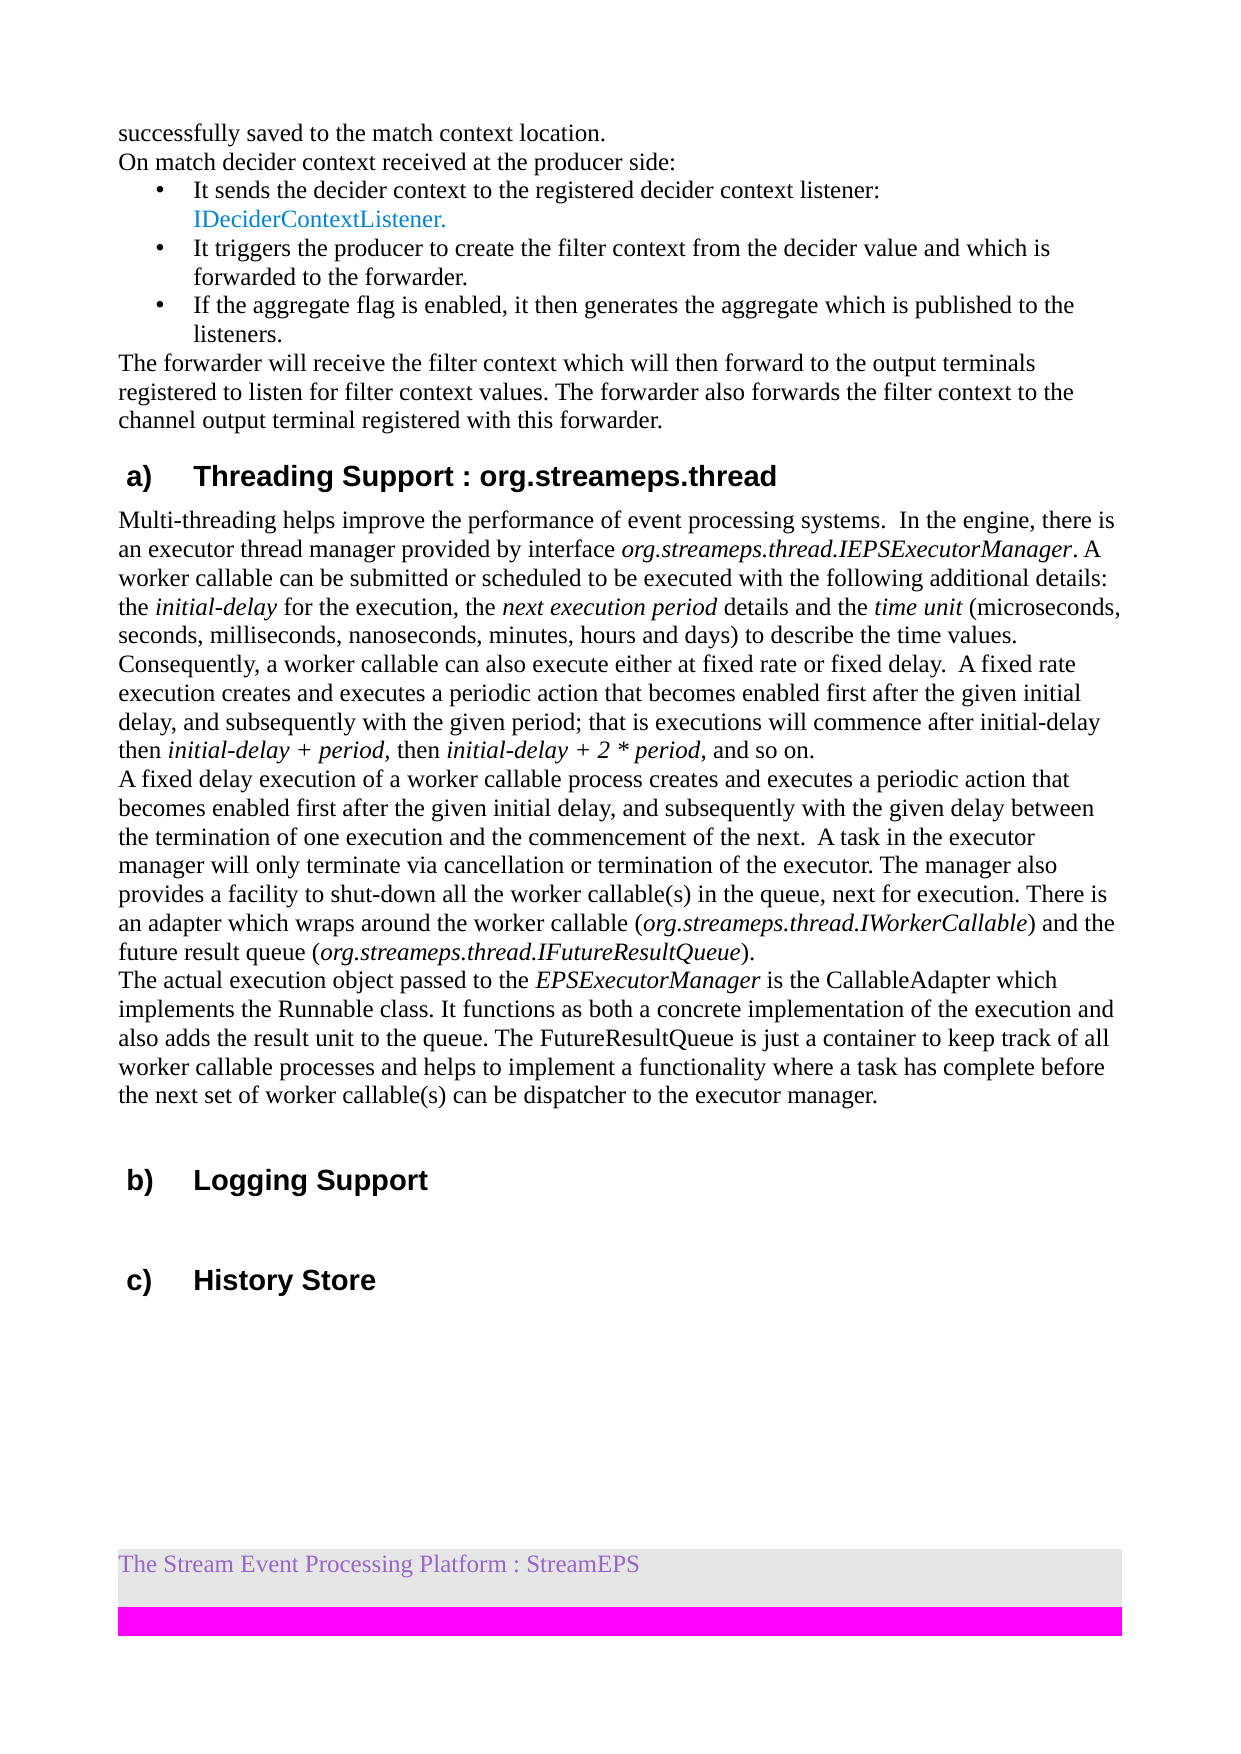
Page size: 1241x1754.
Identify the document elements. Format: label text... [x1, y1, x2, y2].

text Multi-threading helps improve the performance of event processing systems. In the engine, there is an executor thread manager provided by interface org.streameps.thread.IEPSExecutorManager. A worker callable can be submitted or scheduled to be executed with the following additional details: the initial-delay for the execution, the next execution period details and the time unit (microseconds, seconds, milliseconds, nanoseconds, minutes, hours and days) to describe the time values. Consequently, a worker callable can also execute either at fixed rate or fixed delay. A fixed rate execution creates and executes a periodic action that becomes enabled first after the given initial delay, and subsequently with the given period; that is executions will commence after initial-delay then initial-delay + period, then initial-delay + 2 * period, and so on. [118, 505, 1122, 764]
text A fixed delay execution of a worker callable process creates and executes a periodic action that becomes enabled first after the given initial delay, and subsequently with the given delay between the termination of one execution and the commencement of the next. A task in the executor manager will only terminate via cancellation or termination of the executor. The manager also provides a facility to shut-down all the worker callable(s) in the queue, next for execution. There is an adapter which wraps around the worker callable (org.streameps.thread.IWorkerCallable) and the future result queue (org.streameps.thread.IFutureResultQueue). [118, 764, 1122, 965]
text The actual execution object passed to the EPSExecutorManager is the CallableAdapter which implements the Runnable class. It functions as both a concrete implementation of the execution and also adds the result unit to the queue. The FutureResultQueue is just a container to keep track of all worker callable processes and helps to implement a functionality where a task has complete before the next set of worker callable(s) can be dispatcher to the executor manager. [118, 965, 1122, 1109]
subtitle History Store [118, 1263, 1122, 1296]
list It triggers the producer to create the filter context from the decider value and which is forwarded to the forwarder. [156, 233, 1122, 291]
text successfully saved to the match context location. [118, 118, 1122, 147]
list It sends the decider context to the registered decider context listener: IDeciderContextListener. [156, 176, 1122, 233]
text On match decider context received at the producer side: [118, 147, 1122, 176]
subtitle Threading Support : org.streameps.thread [118, 459, 1122, 493]
subtitle Logging Support [118, 1163, 1122, 1196]
text The forwarder will receive the filter context which will then forward to the output terminals registered to listen for filter context values. The forwarder also forwards the filter context to the channel output terminal registered with this forwarder. [118, 348, 1122, 434]
list If the aggregate flag is enabled, it then generates the aggregate which is published to the listeners. [156, 291, 1122, 348]
